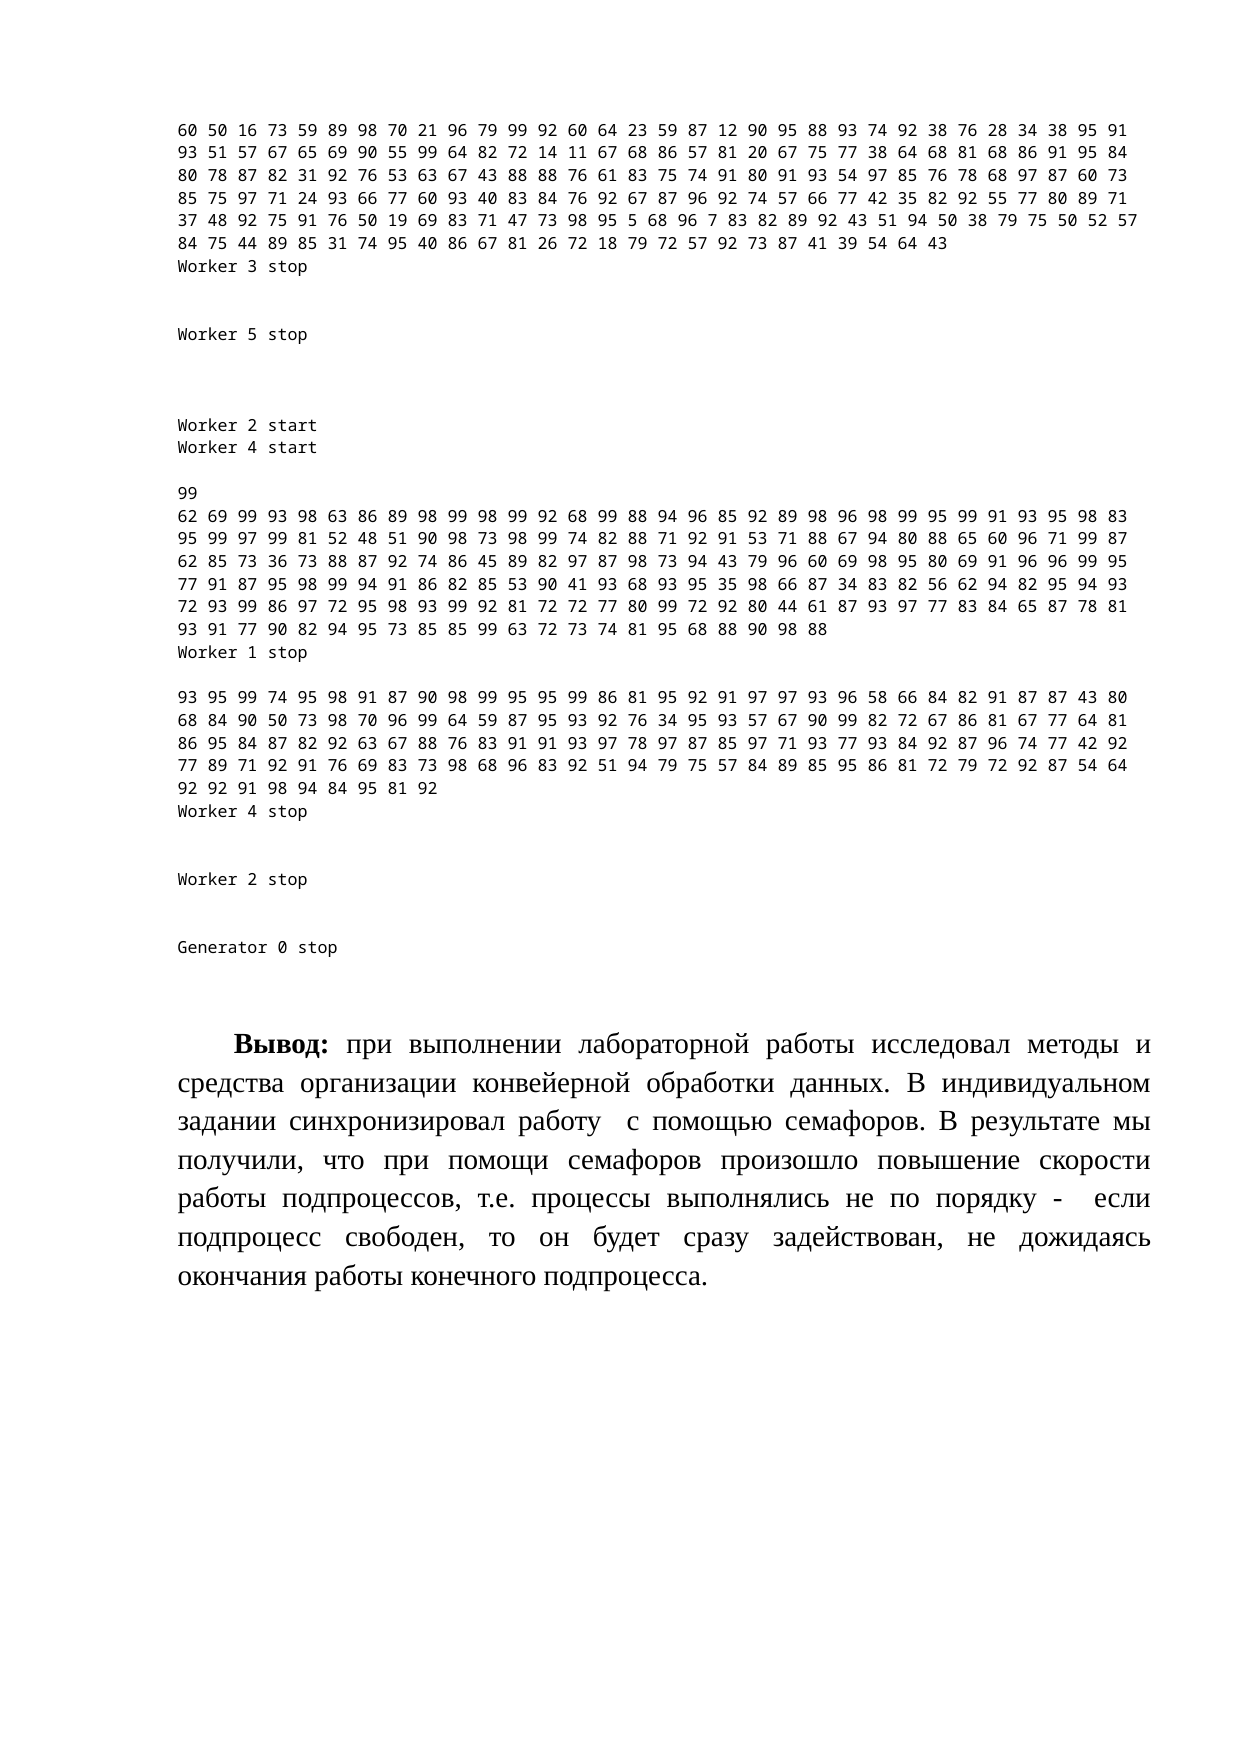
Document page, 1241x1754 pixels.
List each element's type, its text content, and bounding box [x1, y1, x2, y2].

text 60 50 16 73 59 89 98 70 21 96 79 99 92 60 64 23 59 87 12 90 95 88 93 74 92 38 76 28 34 38 95 91 93 51 57 67 65 69 90 55 99 64 82 72 14 11 67 68 86 57 81 20 67 75 77 38 64 68 81 68 86 91 95 84 80 78 87 82 31 92 76 53 63 67 43 88 88 76 61 83 75 74 91 80 91 93 54 97 85 76 78 68 97 87 60 73 85 75 97 71 24 93 66 77 60 93 40 83 84 76 92 67 87 96 92 74 57 66 77 42 35 82 92 55 77 80 89 71 37 48 92 75 91 76 50 19 69 83 71 47 73 98 95 5 68 96 7 83 82 89 92 43 51 94 50 38 79 75 50 52 57 84 75 44 89 85 31 74 95 40 86 67 81 26 72 18 79 72 57 92 73 87 41 39 54 64 43 [177, 118, 1152, 254]
text 62 69 99 93 98 63 86 89 98 99 98 99 92 68 99 88 94 96 85 92 89 98 96 98 99 95 99 91 93 95 98 83 95 99 97 99 81 52 48 51 90 98 73 98 99 74 82 88 71 92 91 53 71 88 67 94 80 88 65 60 96 71 99 87 62 85 73 36 73 88 87 92 74 86 45 89 82 97 87 98 73 94 43 79 96 60 69 98 95 80 69 91 96 96 99 95 77 91 87 95 98 99 94 91 86 82 85 53 90 41 93 68 93 95 35 98 66 87 34 83 82 56 62 94 82 95 94 93 72 93 99 86 97 72 95 98 93 99 92 81 72 72 77 80 99 72 92 80 44 61 87 93 97 77 83 84 65 87 78 81 93 91 77 90 82 94 95 73 85 85 99 63 72 73 74 81 95 68 88 90 98 88 [177, 504, 1152, 640]
text Worker 3 stop [177, 254, 1152, 277]
text Worker 1 stop [177, 640, 1152, 663]
text Worker 2 start [177, 413, 1152, 436]
text Worker 4 stop [177, 799, 1152, 822]
text Вывод: при выполнении лабораторной работы исследовал методы и средства организации конвейерной обработки данных. В индивидуальном задании синхронизировал работу с помощью семафоров. В результате мы получили, что при помощи семафоров произошло повышение скорости работы подпроцессов, т.е. процессы выполнялись не по порядку - если подпроцесс свободен, то он будет сразу задействован, не дожидаясь окончания работы конечного подпроцесса. [177, 1026, 1152, 1291]
text 93 95 99 74 95 98 91 87 90 98 99 95 95 99 86 81 95 92 91 97 97 93 96 58 66 84 82 91 87 87 43 80 68 84 90 50 73 98 70 96 99 64 59 87 95 93 92 76 34 95 93 57 67 90 99 82 72 67 86 81 67 77 64 81 86 95 84 87 82 92 63 67 88 76 83 91 91 93 97 78 97 87 85 97 71 93 77 93 84 92 87 96 74 77 42 92 77 89 71 92 91 76 69 83 73 98 68 96 83 92 51 94 79 75 57 84 89 85 95 86 81 72 79 72 92 87 54 64 92 92 91 98 94 84 95 81 92 [177, 686, 1152, 799]
text Worker 2 stop [177, 867, 1152, 890]
text Worker 5 stop [177, 322, 1152, 345]
text 99 [177, 481, 1152, 504]
text Generator 0 stop [177, 936, 1152, 958]
text Worker 4 start [177, 436, 1152, 459]
